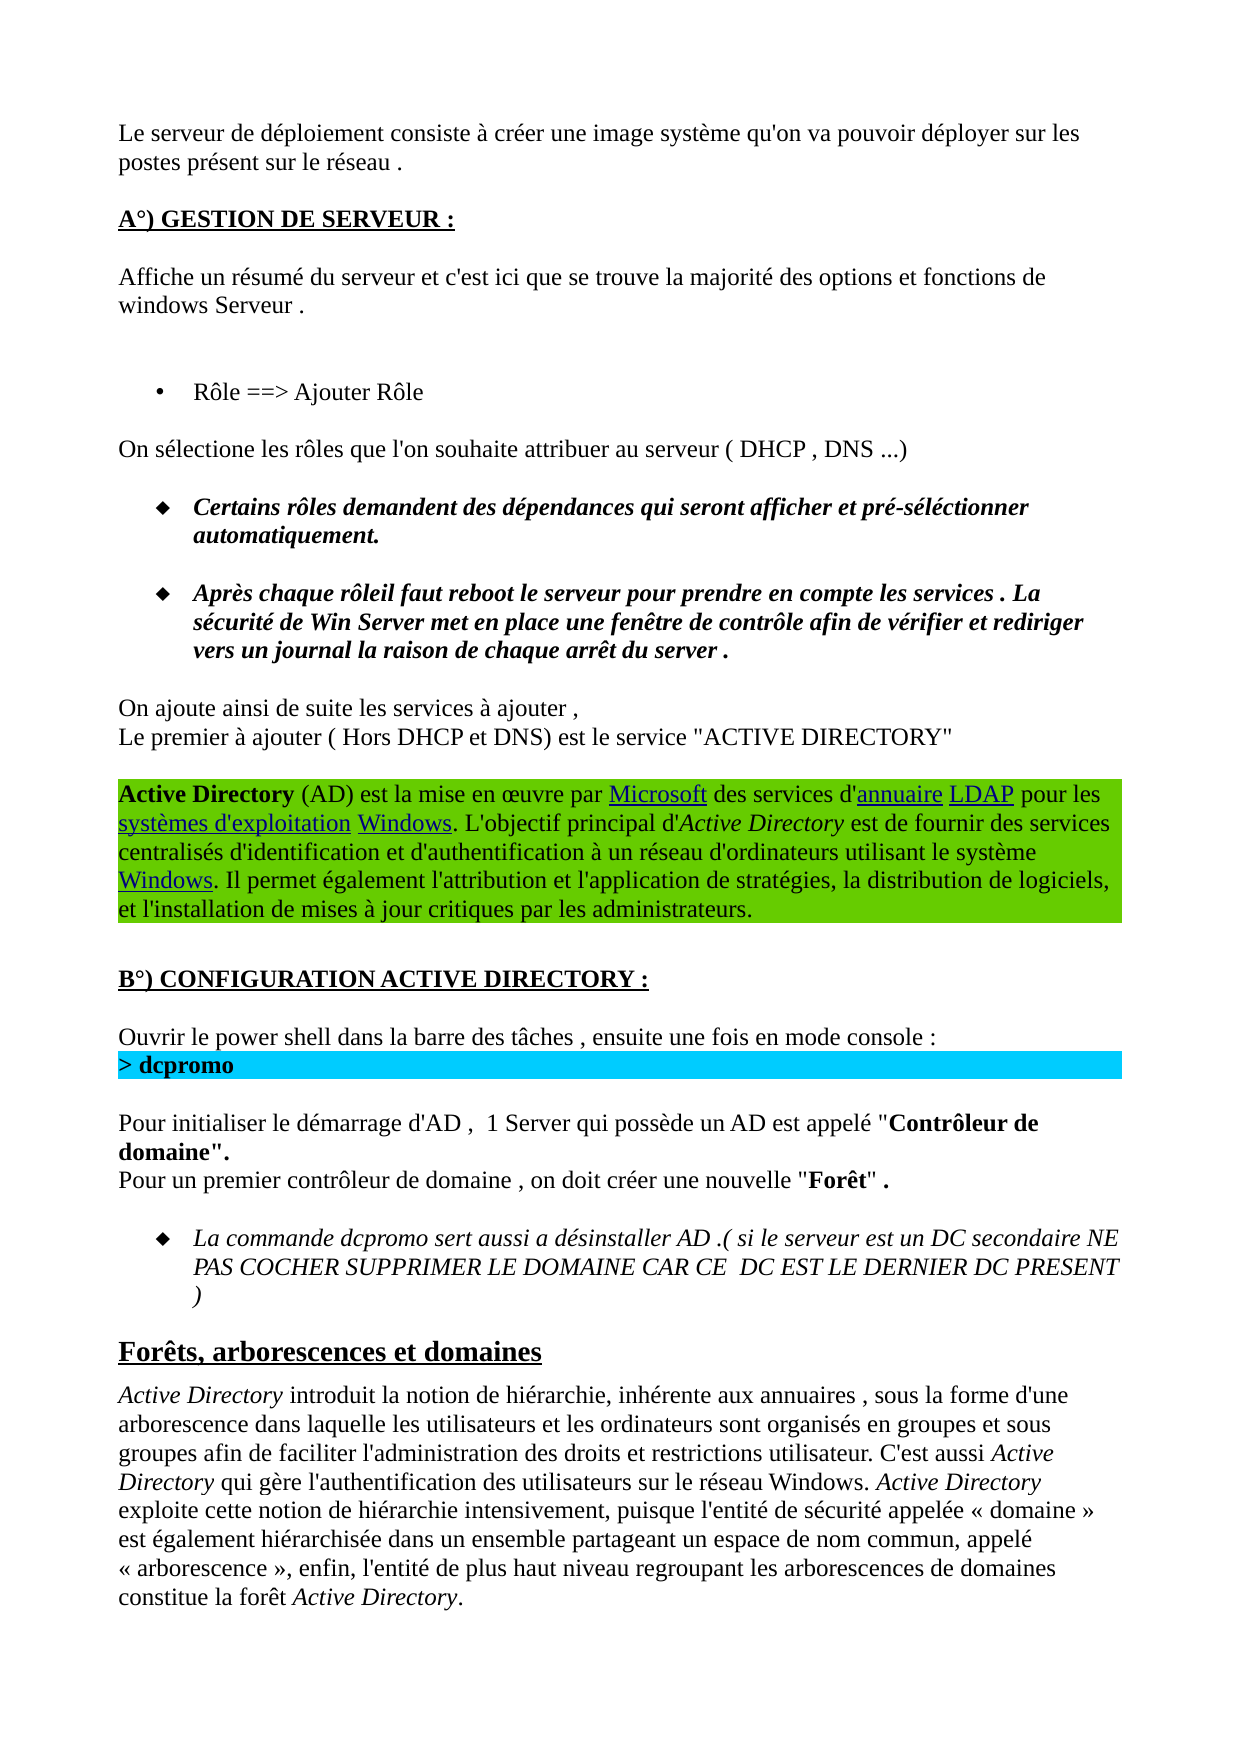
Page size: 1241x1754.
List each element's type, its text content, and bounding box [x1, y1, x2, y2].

text On sélectione les rôles que l'on souhaite attribuer au serveur ( DHCP , DNS ...) [118, 434, 1122, 463]
text > dcpromo [118, 1051, 1122, 1079]
text A°) GESTION DE SERVEUR : [118, 204, 1122, 233]
subtitle Forêts, arborescences et domaines [118, 1334, 1122, 1368]
list Rôle ==> Ajouter Rôle [156, 377, 1122, 406]
text On ajoute ainsi de suite les services à ajouter , [118, 693, 1122, 722]
text B°) CONFIGURATION ACTIVE DIRECTORY : [118, 964, 1122, 993]
list La commande dcpromo sert aussi a désinstaller AD .( si le serveur est un DC secondaire NE PAS COCHER SUPPRIMER LE DOMAINE CAR CE DC EST LE DERNIER DC PRESENT ) [156, 1223, 1122, 1309]
text Le serveur de déploiement consiste à créer une image système qu'on va pouvoir déployer sur les postes présent sur le réseau . [118, 118, 1122, 176]
text Ouvrir le power shell dans la barre des tâches , ensuite une fois en mode console : [118, 1022, 1122, 1051]
text Le premier à ajouter ( Hors DHCP et DNS) est le service "ACTIVE DIRECTORY" [118, 722, 1122, 751]
text Active Directory introduit la notion de hiérarchie, inhérente aux annuaires , sous la forme d'une arborescence dans laquelle les utilisateurs et les ordinateurs sont organisés en groupes et sous groupes afin de faciliter l'administration des droits et restrictions utilisateur. C'est aussi Active Directory qui gère l'authentification des utilisateurs sur le réseau Windows. Active Directory exploite cette notion de hiérarchie intensivement, puisque l'entité de sécurité appelée « domaine » est également hiérarchisée dans un ensemble partageant un espace de nom commun, appelé « arborescence », enfin, l'entité de plus haut niveau regroupant les arborescences de domaines constitue la forêt Active Directory. [118, 1380, 1122, 1610]
text Pour un premier contrôleur de domaine , on doit créer une nouvelle "Forêt" . [118, 1166, 1122, 1194]
text Pour initialiser le démarrage d'AD , 1 Server qui possède un AD est appelé "Contrôleur de domaine". [118, 1108, 1122, 1166]
list Après chaque rôleil faut reboot le serveur pour prendre en compte les services . La sécurité de Win Server met en place une fenêtre de contrôle afin de vérifier et rediriger vers un journal la raison de chaque arrêt du server . [156, 578, 1122, 664]
text Affiche un résumé du serveur et c'est ici que se trouve la majorité des options et fonctions de windows Serveur . [118, 262, 1122, 319]
list Certains rôles demandent des dépendances qui seront afficher et pré-séléctionner automatiquement. [156, 492, 1122, 549]
text Active Directory (AD) est la mise en œuvre par Microsoft des services d'annuaire LDAP pour les systèmes d'exploitation Windows. L'objectif principal d'Active Directory est de fournir des services centralisés d'identification et d'authentification à un réseau d'ordinateurs utilisant le système Windows. Il permet également l'attribution et l'application de stratégies, la distribution de logiciels, et l'installation de mises à jour critiques par les administrateurs. [118, 779, 1122, 923]
